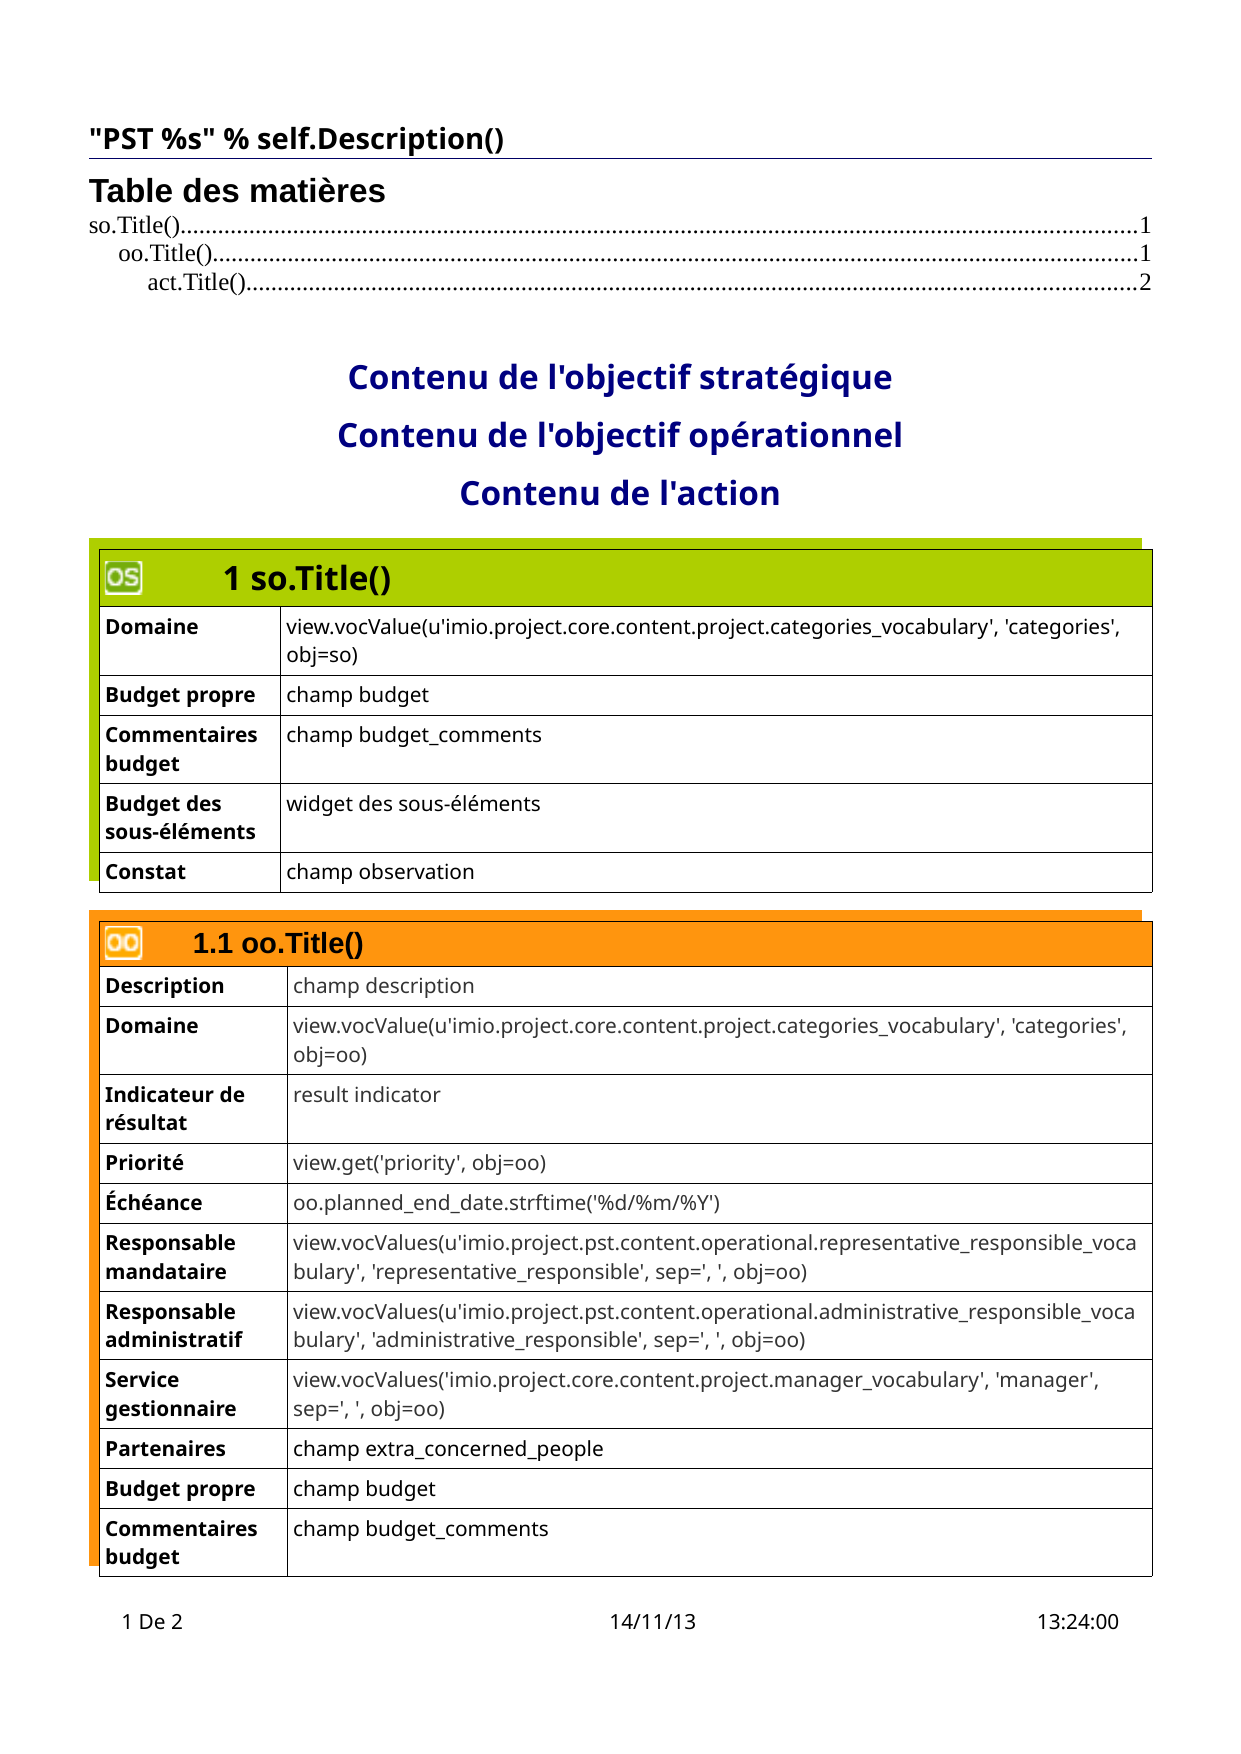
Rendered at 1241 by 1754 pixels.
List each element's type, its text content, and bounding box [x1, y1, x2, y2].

table_cell view.get('priority', obj=oo) [288, 1144, 1152, 1182]
text Contenu de l'objectif opérationnel [88, 412, 1152, 457]
table_header so.Title() [100, 550, 1152, 606]
picture [104, 561, 143, 595]
table_cell view.vocValues(u'imio.project.pst.content.operational.representative_responsible_vocabulary', 'representative_responsible', sep=', ', obj=oo) [288, 1224, 1152, 1291]
table_cell Description [100, 967, 287, 1006]
table_cell Constat [100, 853, 280, 892]
table_cell Domaine [100, 1007, 287, 1074]
table_cell Budget propre [100, 676, 280, 715]
text Contenu de l'objectif stratégique [88, 354, 1152, 399]
text "PST %s" % self.Description() [88, 118, 1152, 159]
table_cell view.vocValues('imio.project.core.content.project.manager_vocabulary', 'manager', sep=', ', obj=oo) [288, 1360, 1152, 1428]
table_cell Responsable administratif [100, 1292, 287, 1359]
table_cell Service gestionnaire [100, 1360, 287, 1428]
table_cell Commentaires budget [100, 1509, 287, 1576]
table_cell Échéance [100, 1184, 287, 1222]
table_cell Priorité [100, 1144, 287, 1182]
table_cell view.vocValue(u'imio.project.core.content.project.categories_vocabulary', 'categories', obj=oo) [288, 1007, 1152, 1074]
table_cell Partenaires [100, 1429, 287, 1468]
text act.Title() 2 [147, 267, 1152, 296]
table_cell view.vocValues(u'imio.project.pst.content.operational.administrative_responsible_vocabulary', 'administrative_responsible', sep=', ', obj=oo) [288, 1292, 1152, 1359]
subtitle Table des matières [88, 171, 1152, 210]
table_cell Indicateur de résultat [100, 1075, 287, 1142]
table_cell champ extra_concerned_people [288, 1429, 1152, 1468]
table_cell Budget propre [100, 1469, 287, 1508]
table_cell champ budget_comments [281, 716, 1152, 783]
text so.Title() 1 [88, 210, 1152, 238]
table_cell oo.planned_end_date.strftime('%d/%m/%Y') [288, 1184, 1152, 1222]
table_cell result indicator [288, 1075, 1152, 1142]
table_cell Commentaires budget [100, 716, 280, 783]
table_cell Responsable mandataire [100, 1224, 287, 1291]
text Contenu de l'action [88, 470, 1152, 515]
table_cell champ budget_comments [288, 1509, 1152, 1576]
table_cell widget des sous-éléments [281, 784, 1152, 852]
table_cell Domaine [100, 607, 280, 675]
table_cell champ budget [281, 676, 1152, 715]
table_cell Budget des sous-éléments [100, 784, 280, 852]
table_cell view.vocValue(u'imio.project.core.content.project.categories_vocabulary', 'categories', obj=so) [281, 607, 1152, 675]
text oo.Title() 1 [118, 238, 1152, 267]
table_cell champ observation [281, 853, 1152, 892]
picture [104, 926, 143, 960]
table_cell champ budget [288, 1469, 1152, 1508]
table_header oo.Title() [100, 922, 1152, 966]
table_cell champ description [288, 967, 1152, 1006]
